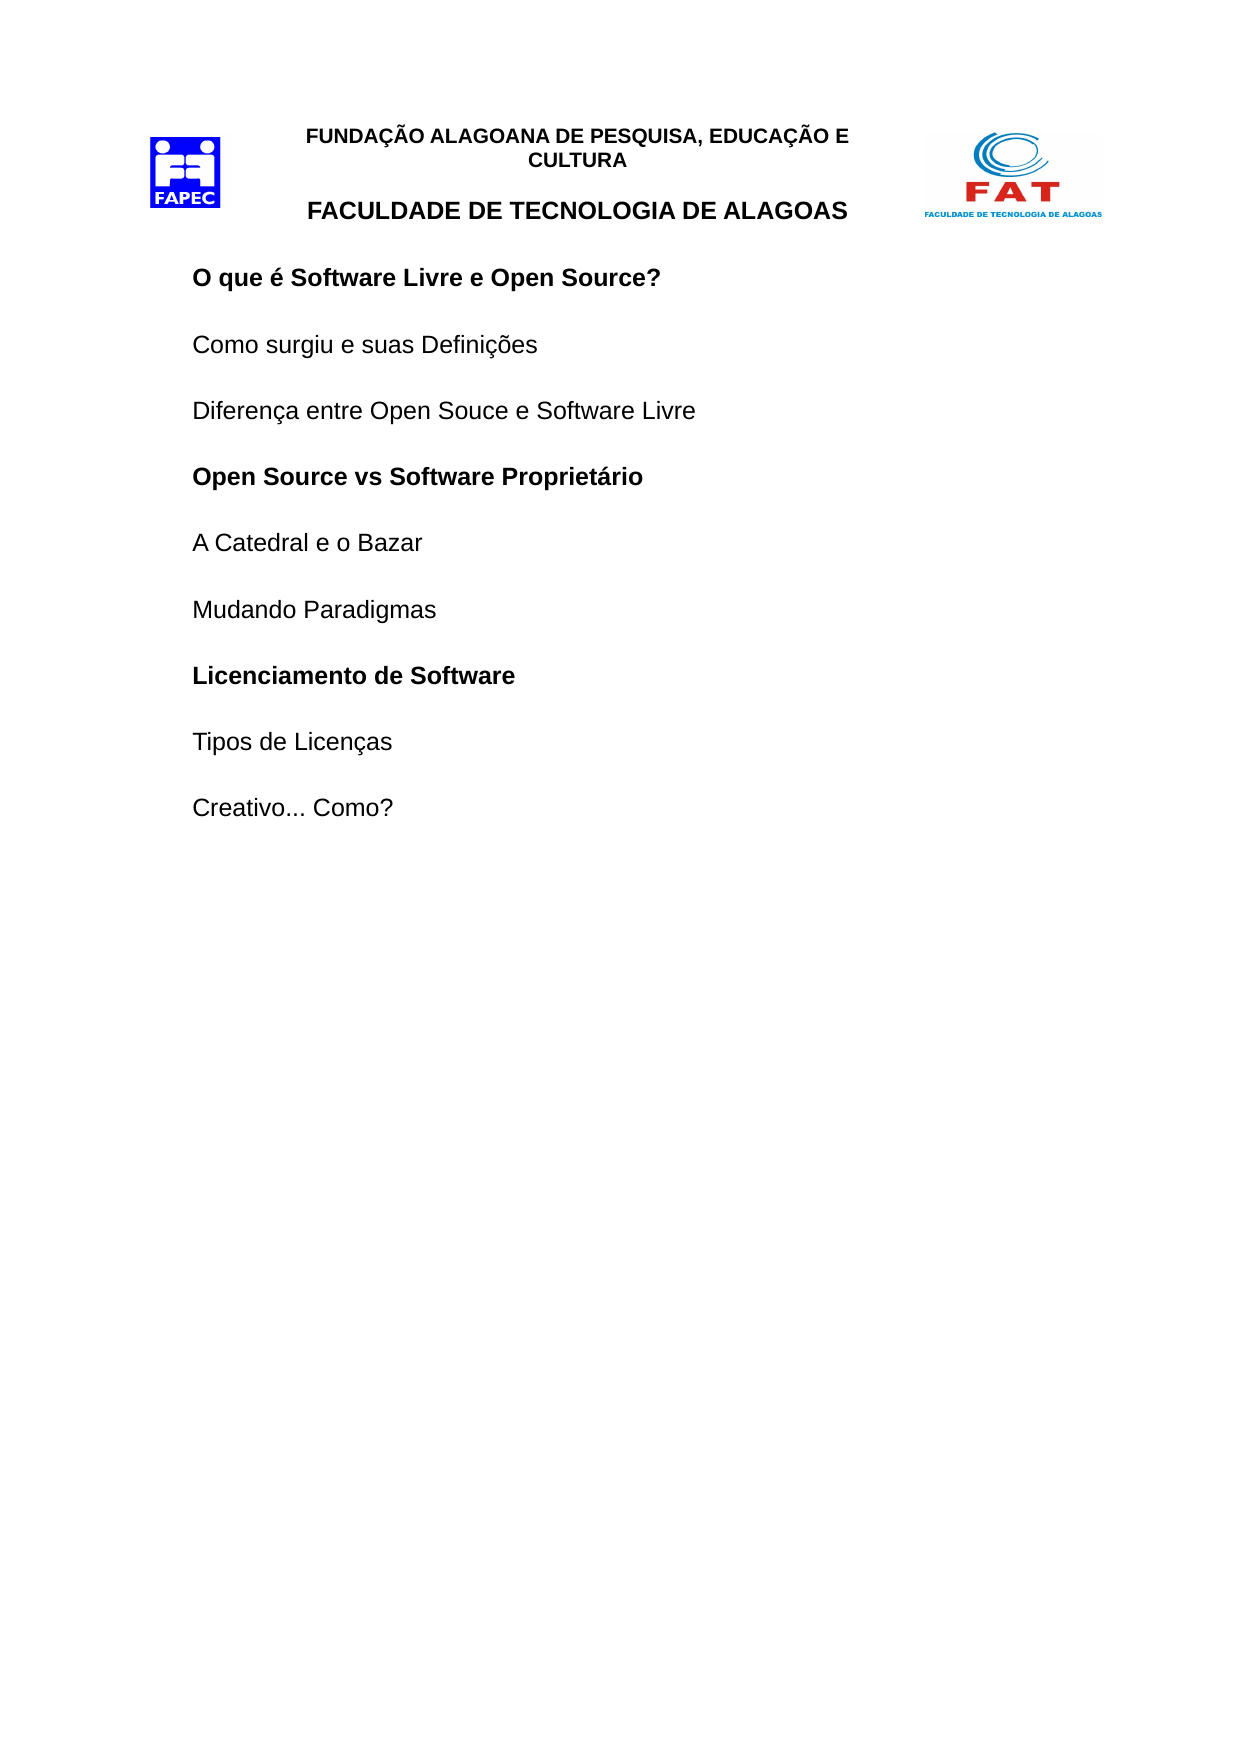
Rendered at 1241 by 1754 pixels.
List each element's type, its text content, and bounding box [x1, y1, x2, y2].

subtitle Creativo... Como? [192, 793, 1122, 822]
subtitle Mudando Paradigmas [192, 595, 1122, 623]
picture [924, 132, 1102, 217]
subtitle Tipos de Licenças [192, 727, 1122, 756]
subtitle Como surgiu e suas Definições [192, 330, 1122, 358]
subtitle Licenciamento de Software [192, 661, 1122, 690]
subtitle Open Source vs Software Proprietário [192, 462, 1122, 491]
subtitle Diferença entre Open Souce e Software Livre [192, 396, 1122, 425]
subtitle A Catedral e o Bazar [192, 528, 1122, 557]
subtitle O que é Software Livre e Open Source? [192, 263, 1122, 292]
